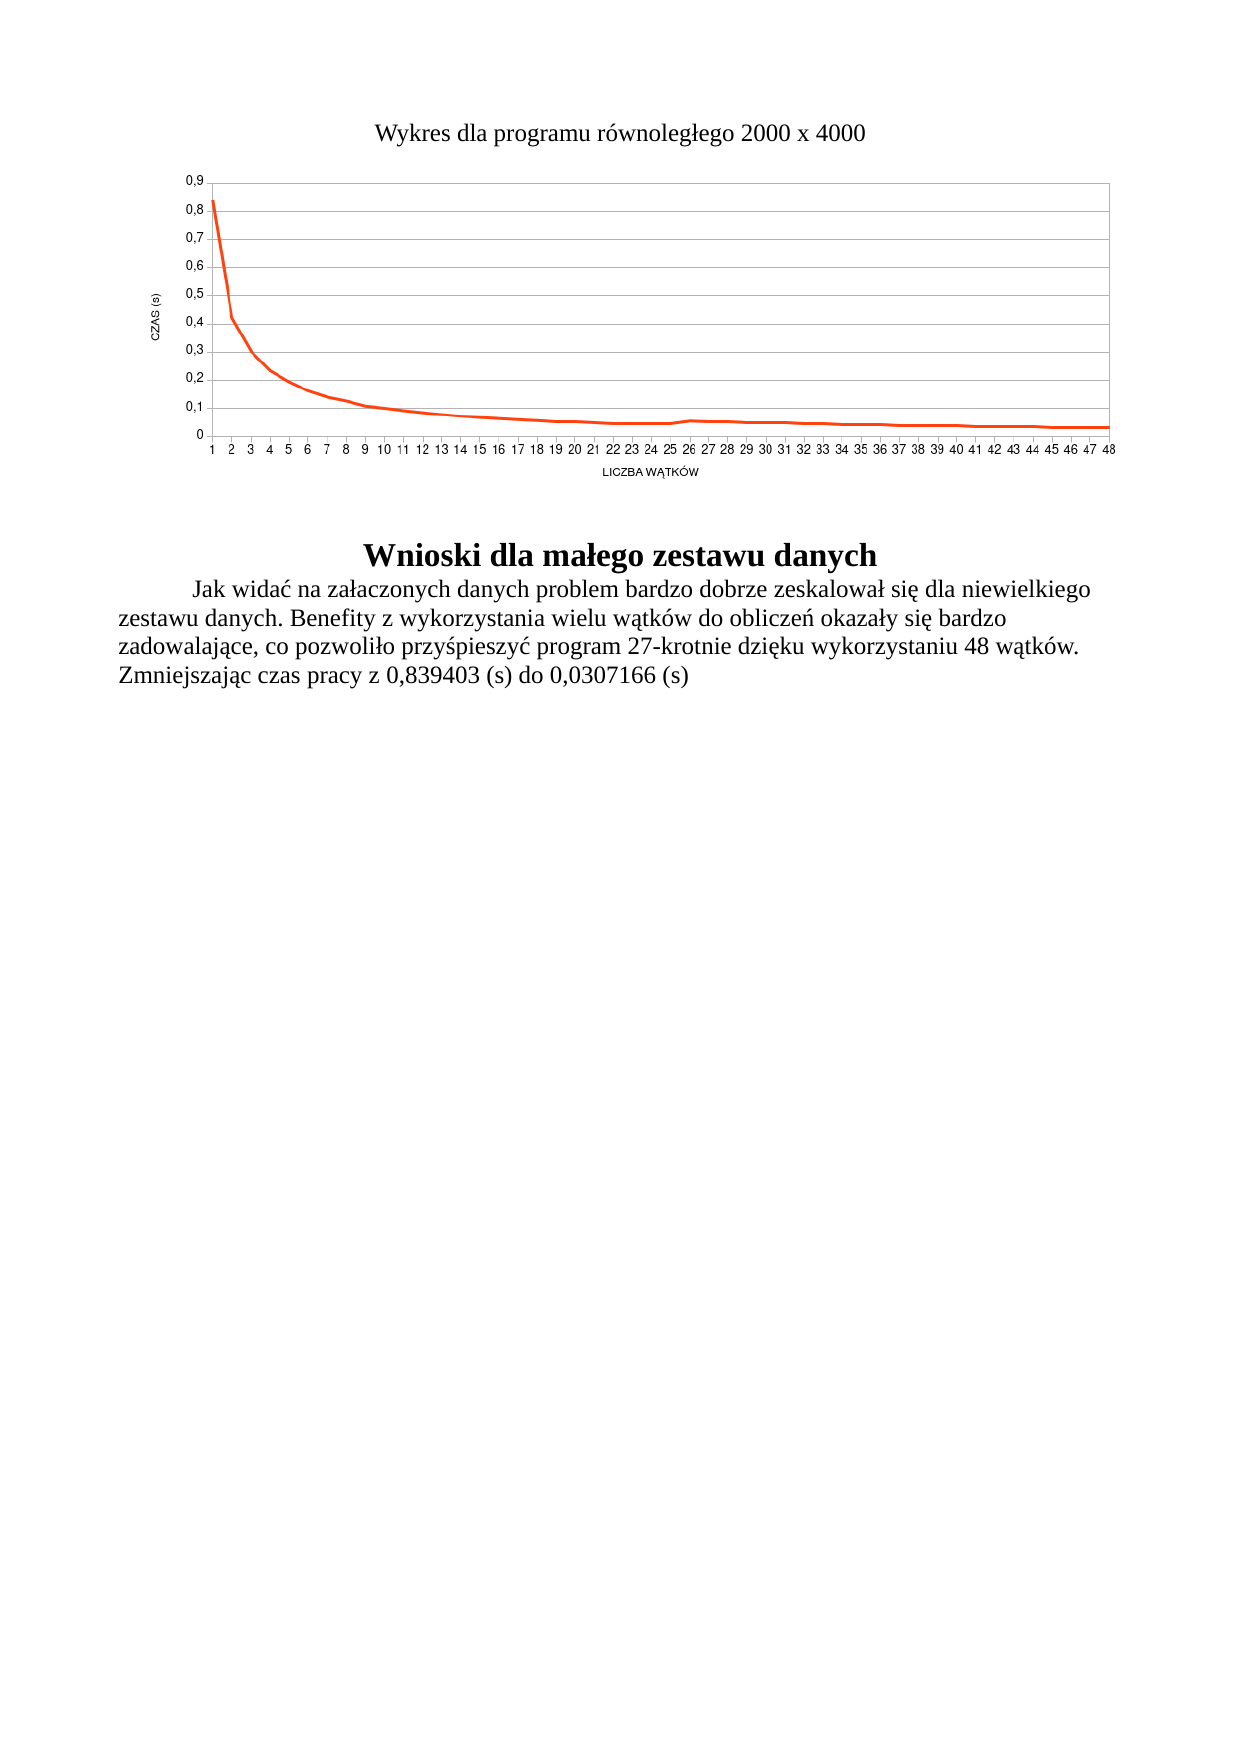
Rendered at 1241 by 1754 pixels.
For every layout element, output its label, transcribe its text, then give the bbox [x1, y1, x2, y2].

text Wykres dla programu równoległego 2000 x 4000 [118, 118, 1122, 147]
text Jak widać na załaczonych danych problem bardzo dobrze zeskalował się dla niewielkiego zestawu danych. Benefity z wykorzystania wielu wątków do obliczeń okazały się bardzo zadowalające, co pozwoliło przyśpieszyć program 27-krotnie dzięku wykorzystaniu 48 wątków. Zmniejszając czas pracy z 0,839403 (s) do 0,0307166 (s) [118, 574, 1122, 689]
text Wnioski dla małego zestawu danych [118, 536, 1122, 574]
picture [131, 170, 1136, 498]
